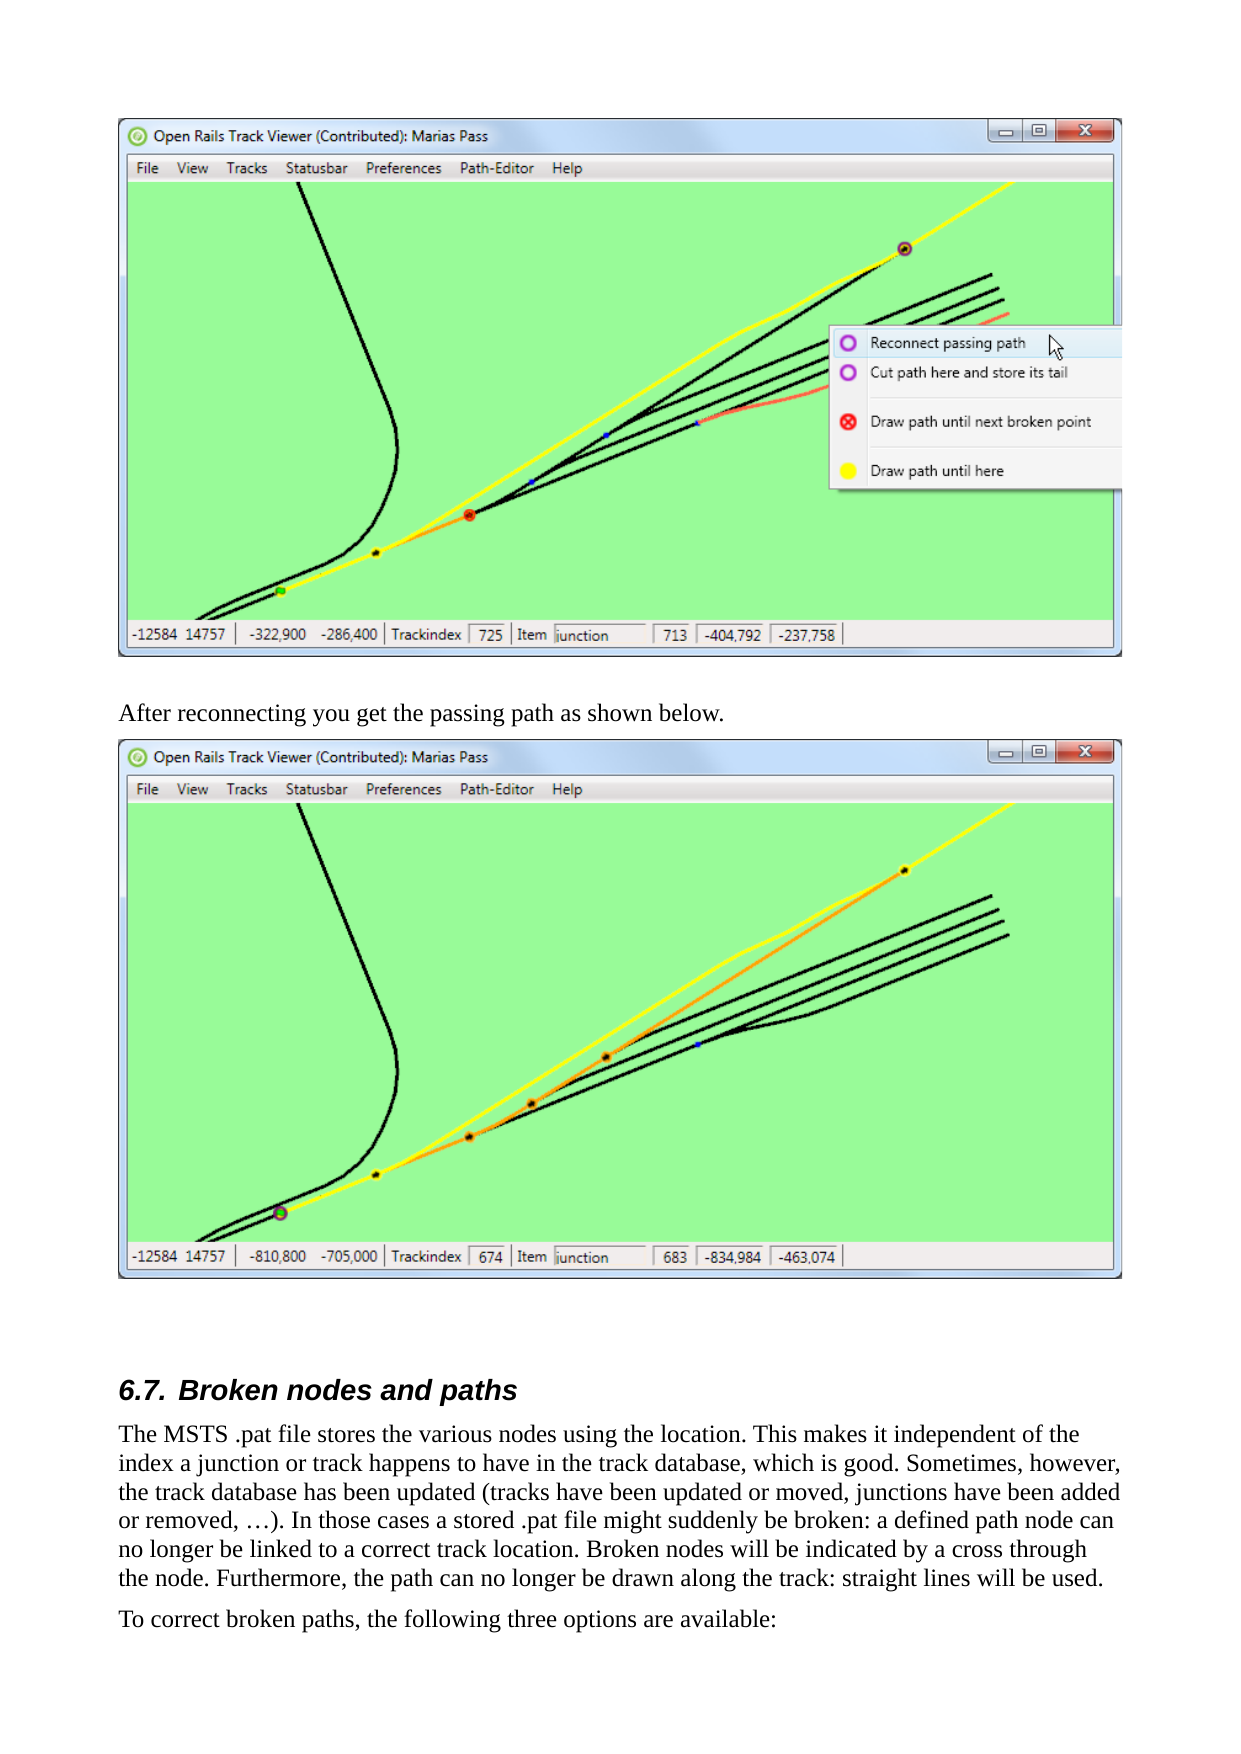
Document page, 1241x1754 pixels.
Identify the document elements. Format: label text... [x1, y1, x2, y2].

text After reconnecting you get the passing path as shown below. [118, 698, 1122, 727]
picture [118, 739, 1123, 1279]
text To correct broken paths, the following three options are available: [118, 1604, 1122, 1633]
text The MSTS .pat file stores the various nodes using the location. This makes it independent of the index a junction or track happens to have in the track database, which is good. Sometimes, however, the track database has been updated (tracks have been updated or moved, junctions have been added or removed, …). In those cases a stored .pat file might suddenly be broken: a defined path node can no longer be linked to a correct track location. Broken nodes will be indicated by a cross through the node. Furthermore, the path can no longer be drawn along the track: straight lines will be used. [118, 1419, 1122, 1592]
picture [118, 118, 1123, 657]
subtitle Broken nodes and paths [118, 1373, 1122, 1407]
